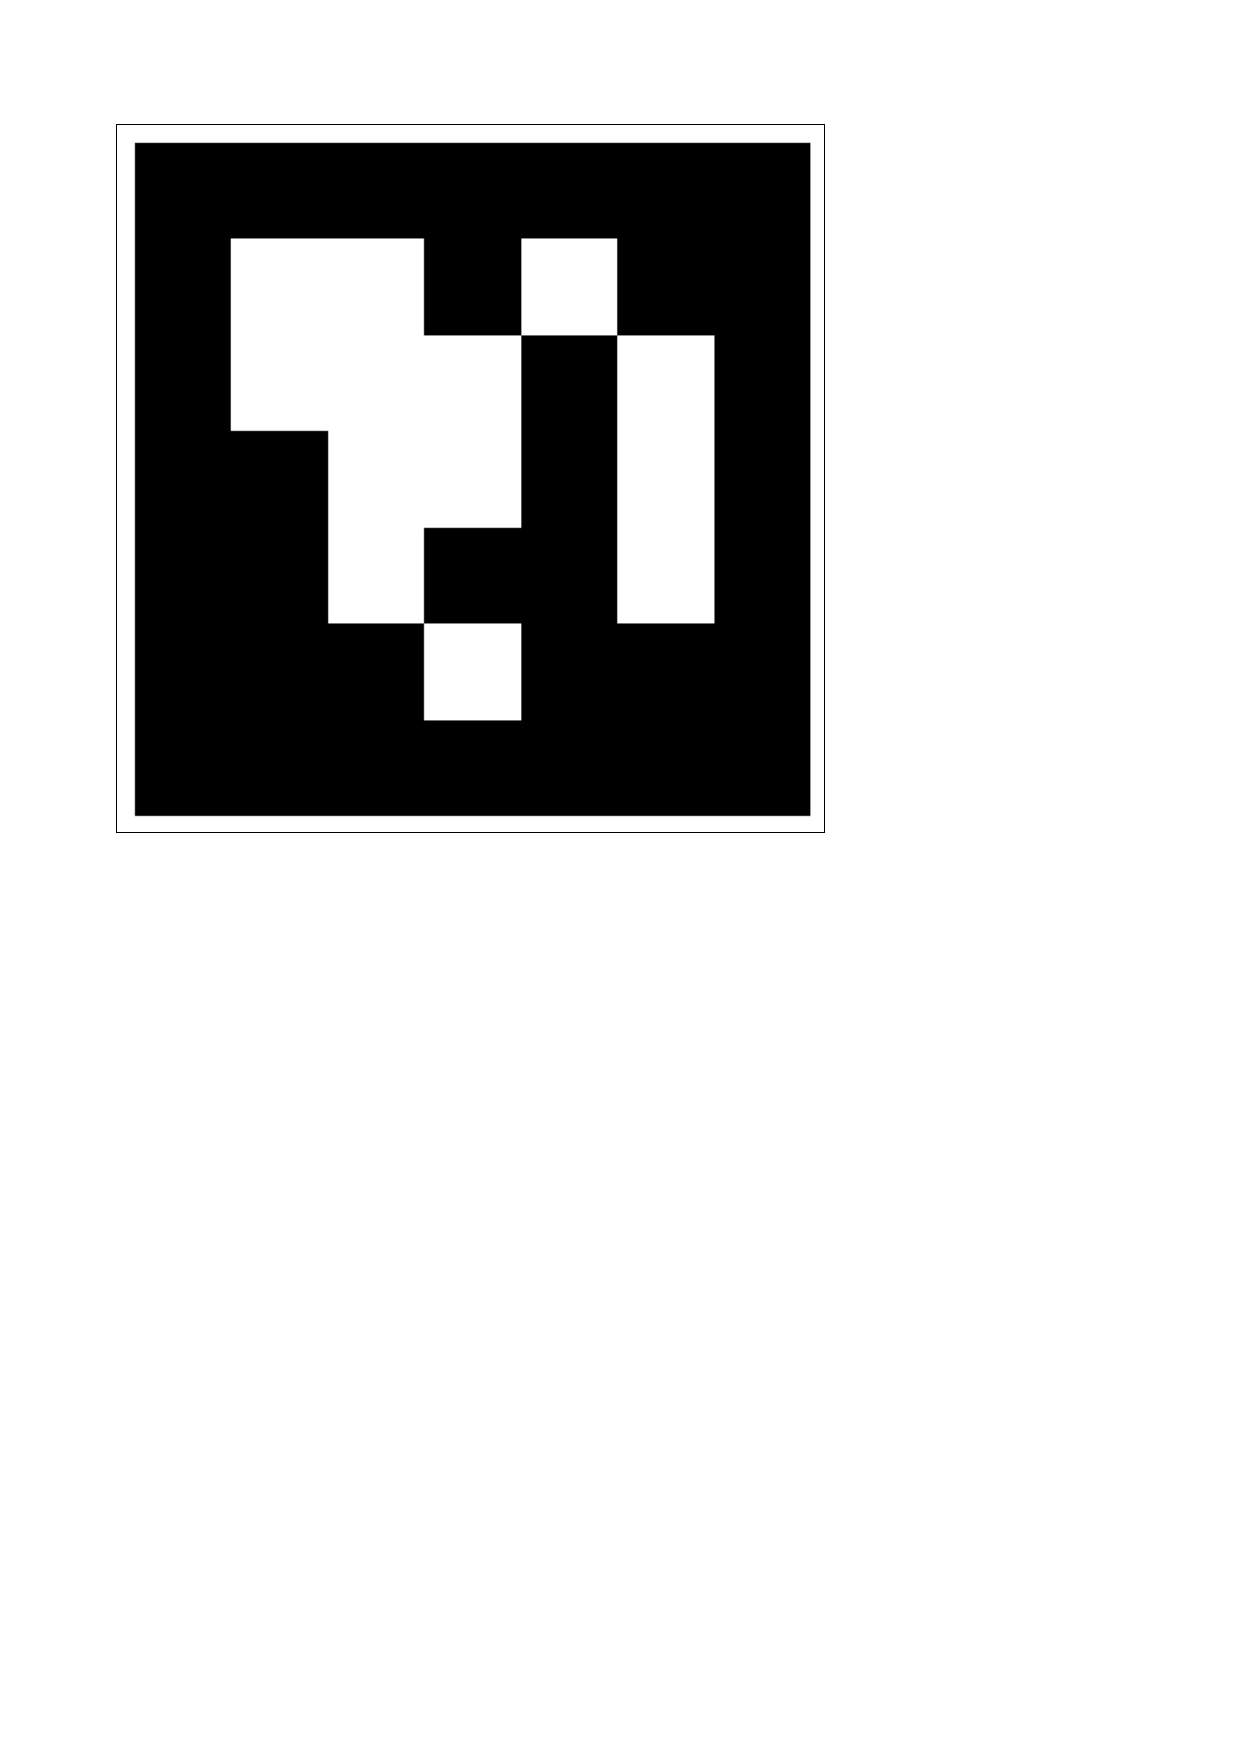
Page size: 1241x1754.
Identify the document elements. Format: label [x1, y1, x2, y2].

picture [118, 126, 822, 829]
